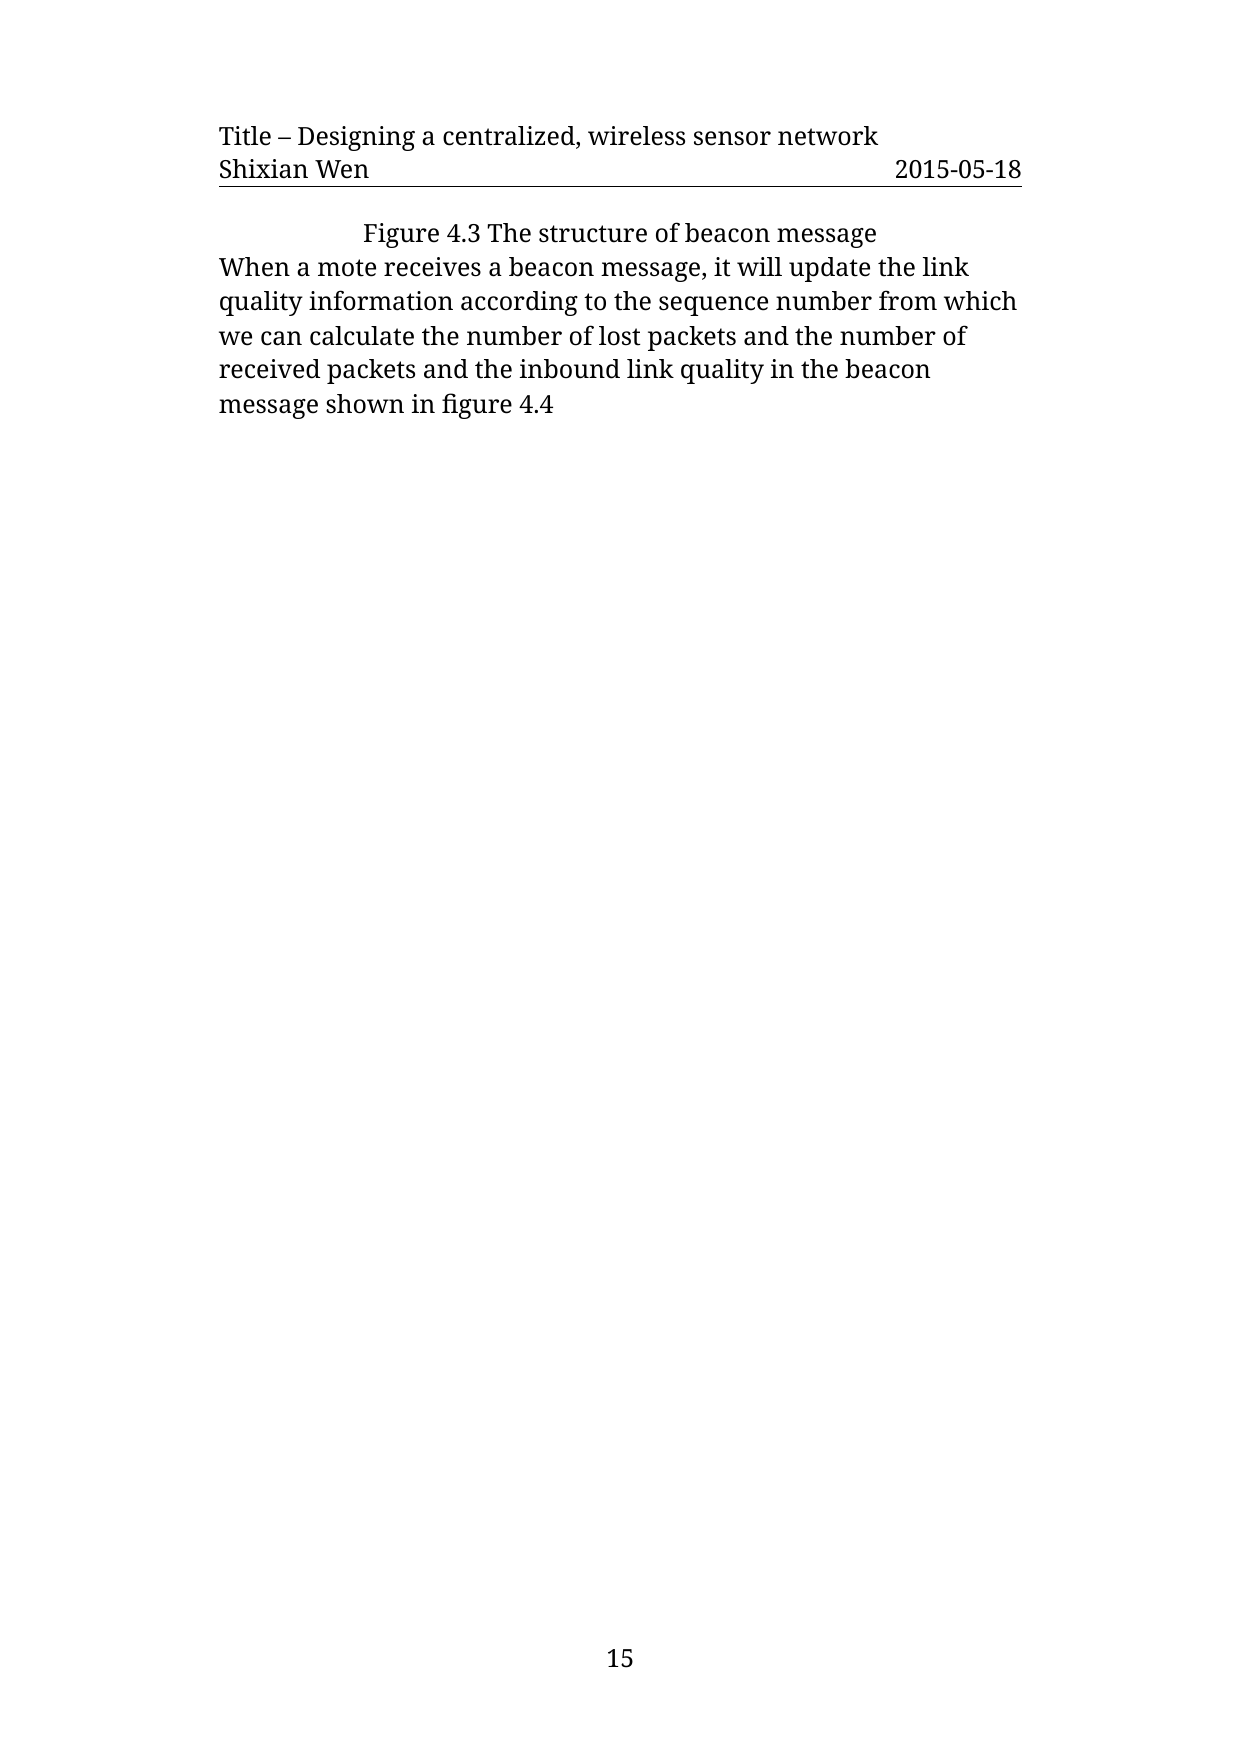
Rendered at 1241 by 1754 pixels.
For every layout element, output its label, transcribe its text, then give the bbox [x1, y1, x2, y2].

text Figure 4.3 The structure of beacon message [218, 216, 1022, 250]
text When a mote receives a beacon message, it will update the link quality information according to the sequence number from which we can calculate the number of lost packets and the number of received packets and the inbound link quality in the beacon message shown in figure 4.4 [218, 250, 1022, 420]
